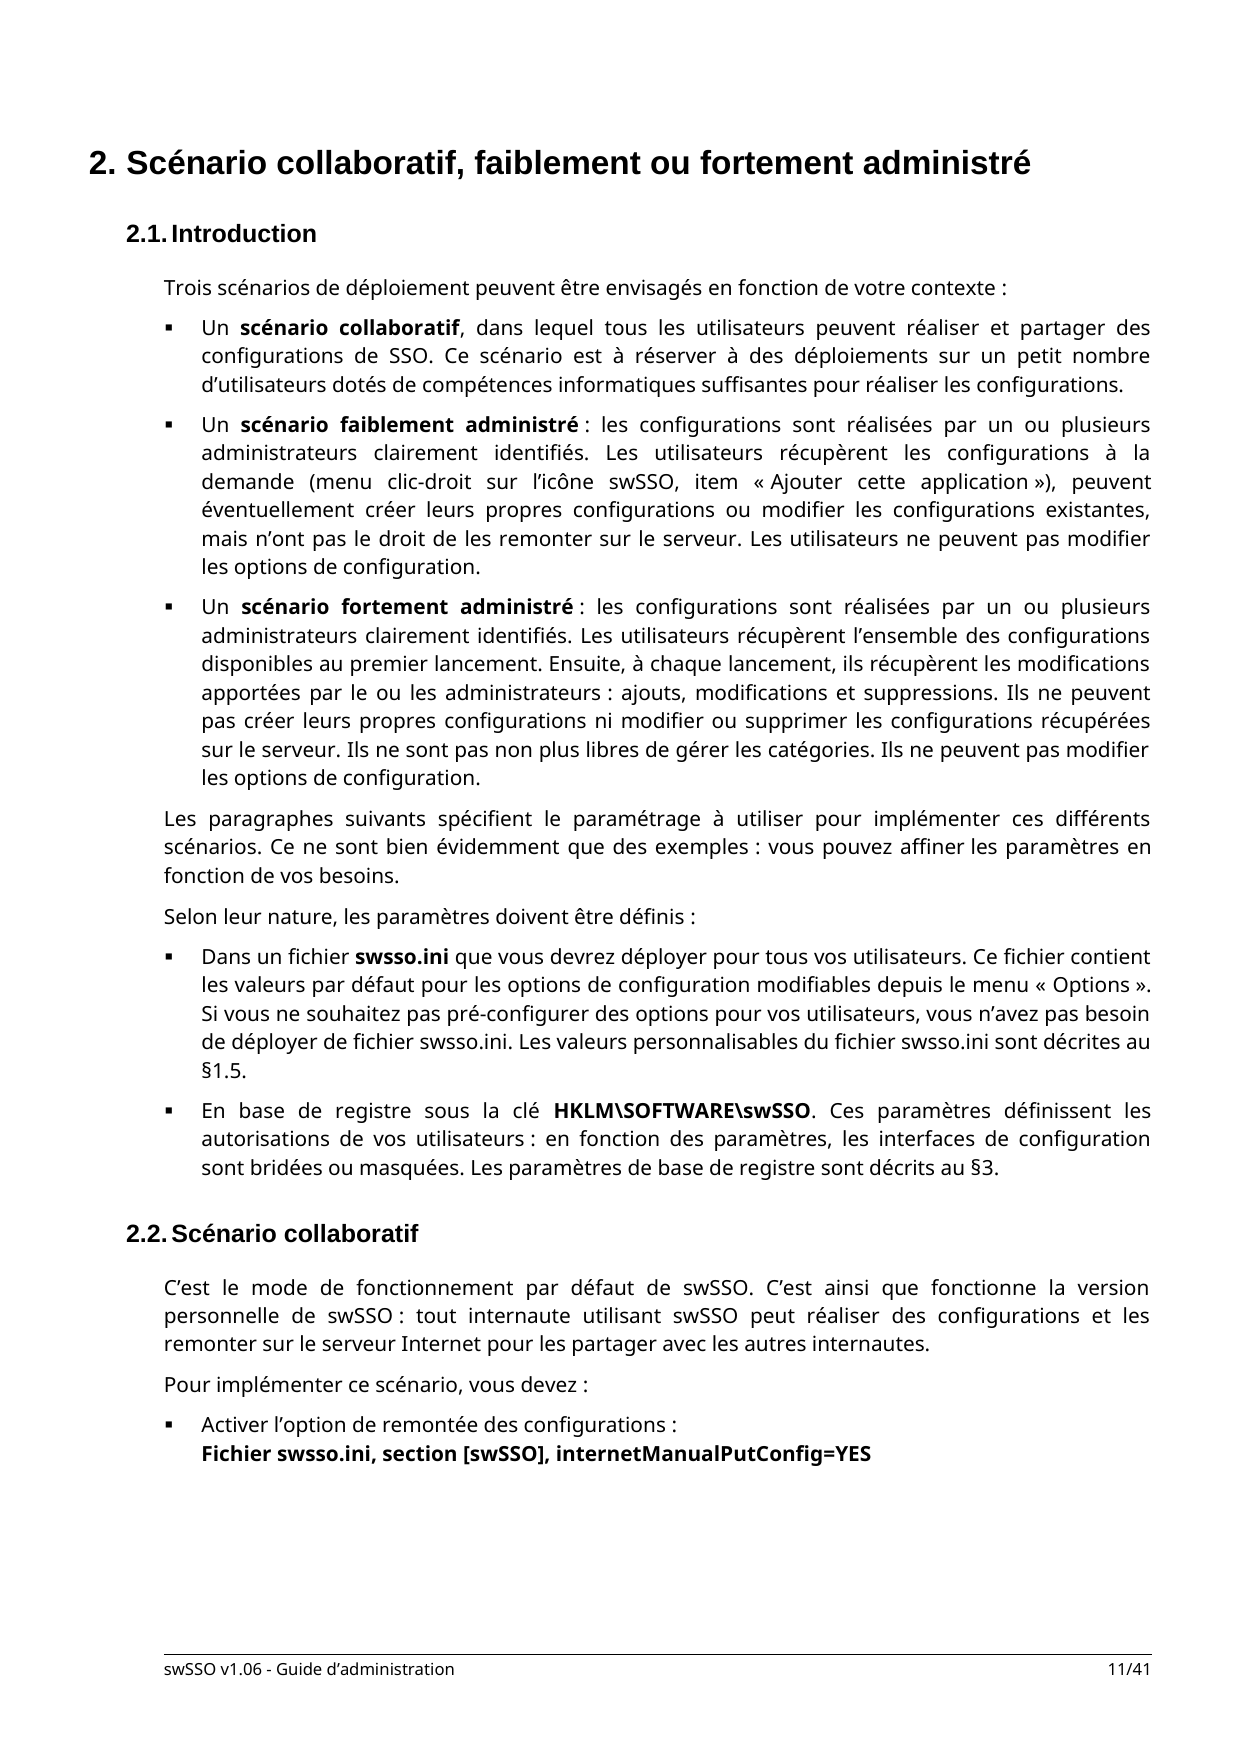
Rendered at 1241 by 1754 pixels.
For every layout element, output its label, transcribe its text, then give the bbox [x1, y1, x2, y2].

subtitle Introduction [126, 219, 1152, 248]
list Un scénario collaboratif, dans lequel tous les utilisateurs peuvent réaliser et partager des configurations de SSO. Ce scénario est à réserver à des déploiements sur un petit nombre d’utilisateurs dotés de compétences informatiques suffisantes pour réaliser les configurations. [164, 313, 1152, 398]
text Fichier swsso.ini, section [swSSO], internetManualPutConfig=YES [201, 1439, 1152, 1467]
text Selon leur nature, les paramètres doivent être définis : [164, 902, 1152, 930]
subtitle Scénario collaboratif, faiblement ou fortement administré [89, 143, 1152, 182]
list Activer l’option de remontée des configurations : [164, 1411, 1152, 1439]
list Dans un fichier swsso.ini que vous devrez déployer pour tous vos utilisateurs. Ce fichier contient les valeurs par défaut pour les options de configuration modifiables depuis le menu « Options ». Si vous ne souhaitez pas pré-configurer des options pour vos utilisateurs, vous n’avez pas besoin de déployer de fichier swsso.ini. Les valeurs personnalisables du fichier swsso.ini sont décrites au §1.5. [164, 942, 1152, 1084]
text Pour implémenter ce scénario, vous devez : [164, 1370, 1152, 1399]
text Les paragraphes suivants spécifient le paramétrage à utiliser pour implémenter ces différents scénarios. Ce ne sont bien évidemment que des exemples : vous pouvez affiner les paramètres en fonction de vos besoins. [164, 804, 1152, 889]
subtitle Scénario collaboratif [126, 1219, 1152, 1248]
list Un scénario faiblement administré : les configurations sont réalisées par un ou plusieurs administrateurs clairement identifiés. Les utilisateurs récupèrent les configurations à la demande (menu clic-droit sur l’icône swSSO, item « Ajouter cette application »), peuvent éventuellement créer leurs propres configurations ou modifier les configurations existantes, mais n’ont pas le droit de les remonter sur le serveur. Les utilisateurs ne peuvent pas modifier les options de configuration. [164, 410, 1152, 581]
list Un scénario fortement administré : les configurations sont réalisées par un ou plusieurs administrateurs clairement identifiés. Les utilisateurs récupèrent l’ensemble des configurations disponibles au premier lancement. Ensuite, à chaque lancement, ils récupèrent les modifications apportées par le ou les administrateurs : ajouts, modifications et suppressions. Ils ne peuvent pas créer leurs propres configurations ni modifier ou supprimer les configurations récupérées sur le serveur. Ils ne sont pas non plus libres de gérer les catégories. Ils ne peuvent pas modifier les options de configuration. [164, 592, 1152, 792]
text Trois scénarios de déploiement peuvent être envisagés en fonction de votre contexte : [164, 273, 1152, 301]
text C’est le mode de fonctionnement par défaut de swSSO. C’est ainsi que fonctionne la version personnelle de swSSO : tout internaute utilisant swSSO peut réaliser des configurations et les remonter sur le serveur Internet pour les partager avec les autres internautes. [164, 1273, 1152, 1358]
list En base de registre sous la clé HKLM\SOFTWARE\swSSO. Ces paramètres définissent les autorisations de vos utilisateurs : en fonction des paramètres, les interfaces de configuration sont bridées ou masquées. Les paramètres de base de registre sont décrits au §3. [164, 1096, 1152, 1181]
